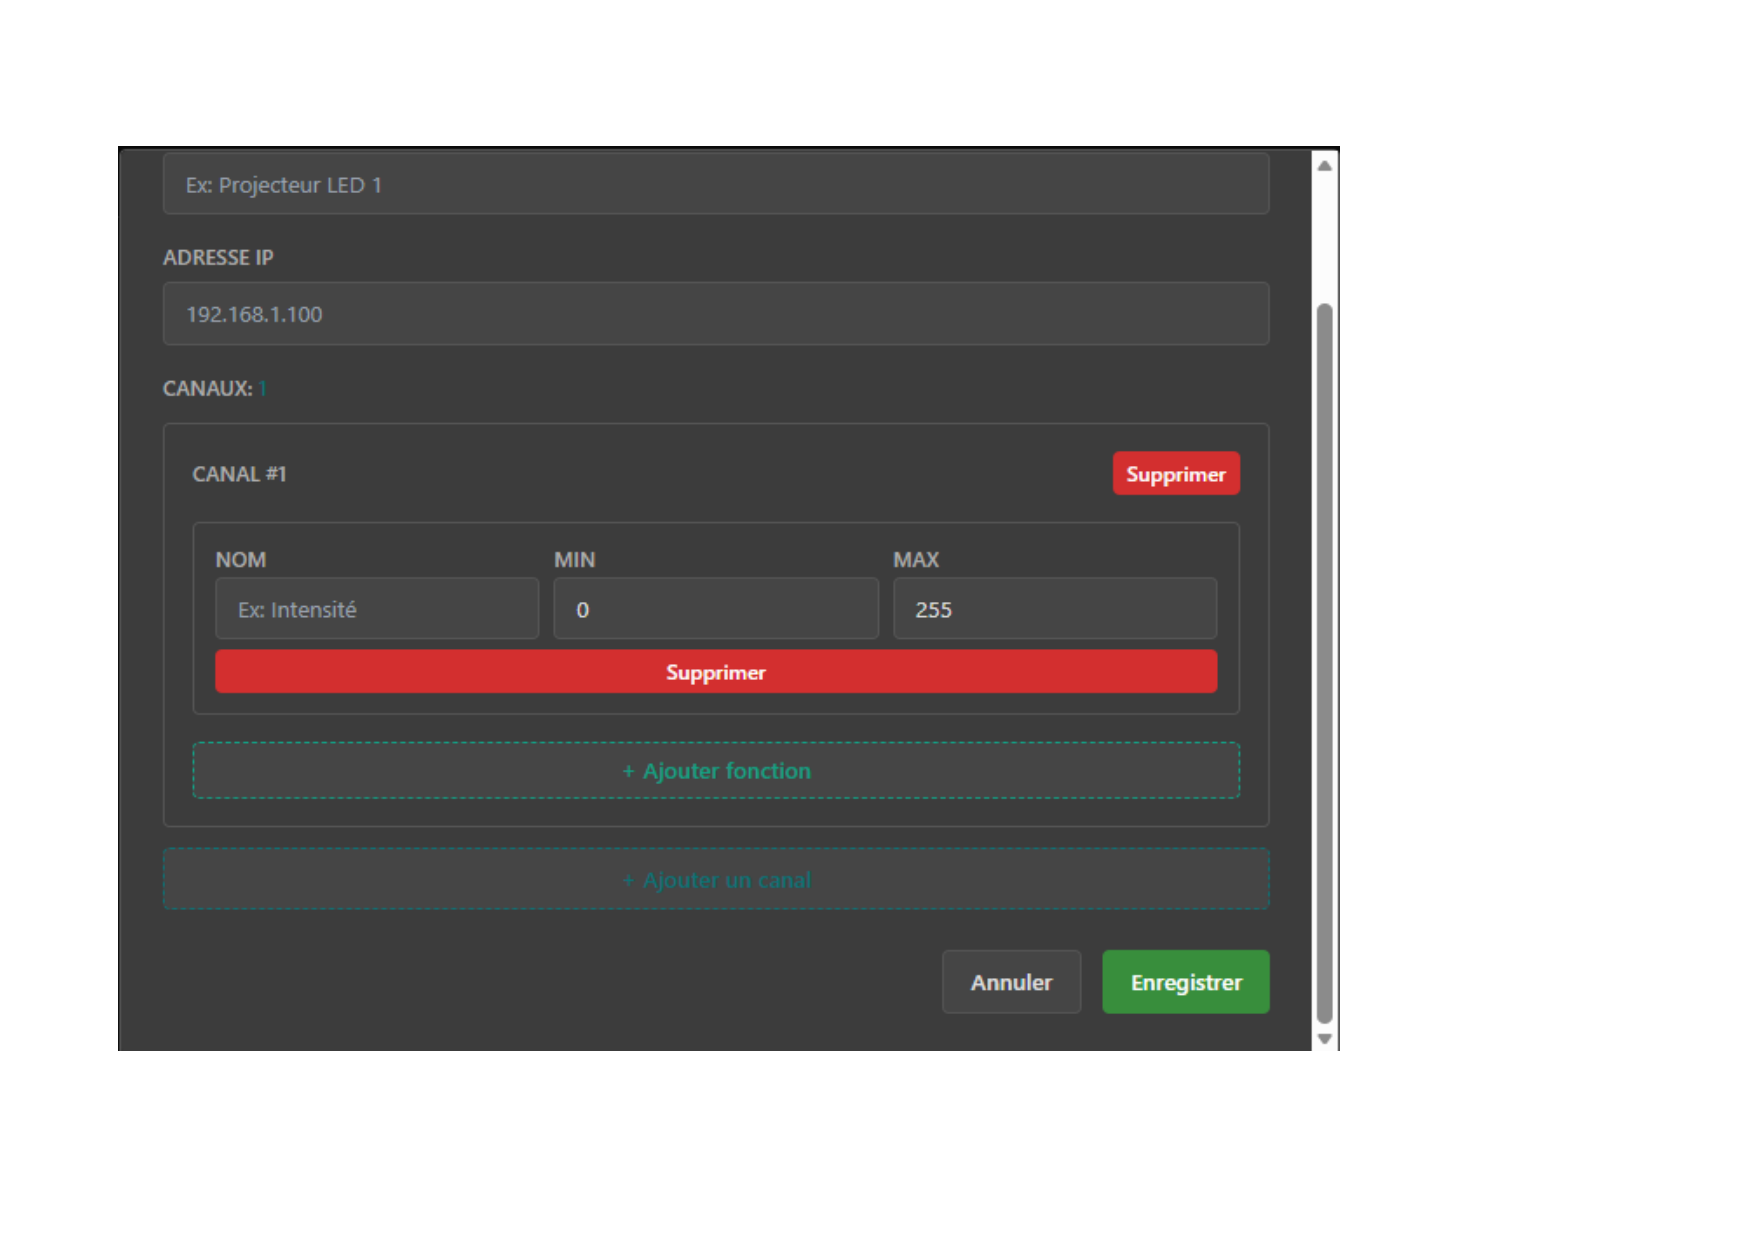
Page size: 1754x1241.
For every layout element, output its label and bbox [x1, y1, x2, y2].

picture [118, 146, 1340, 1051]
